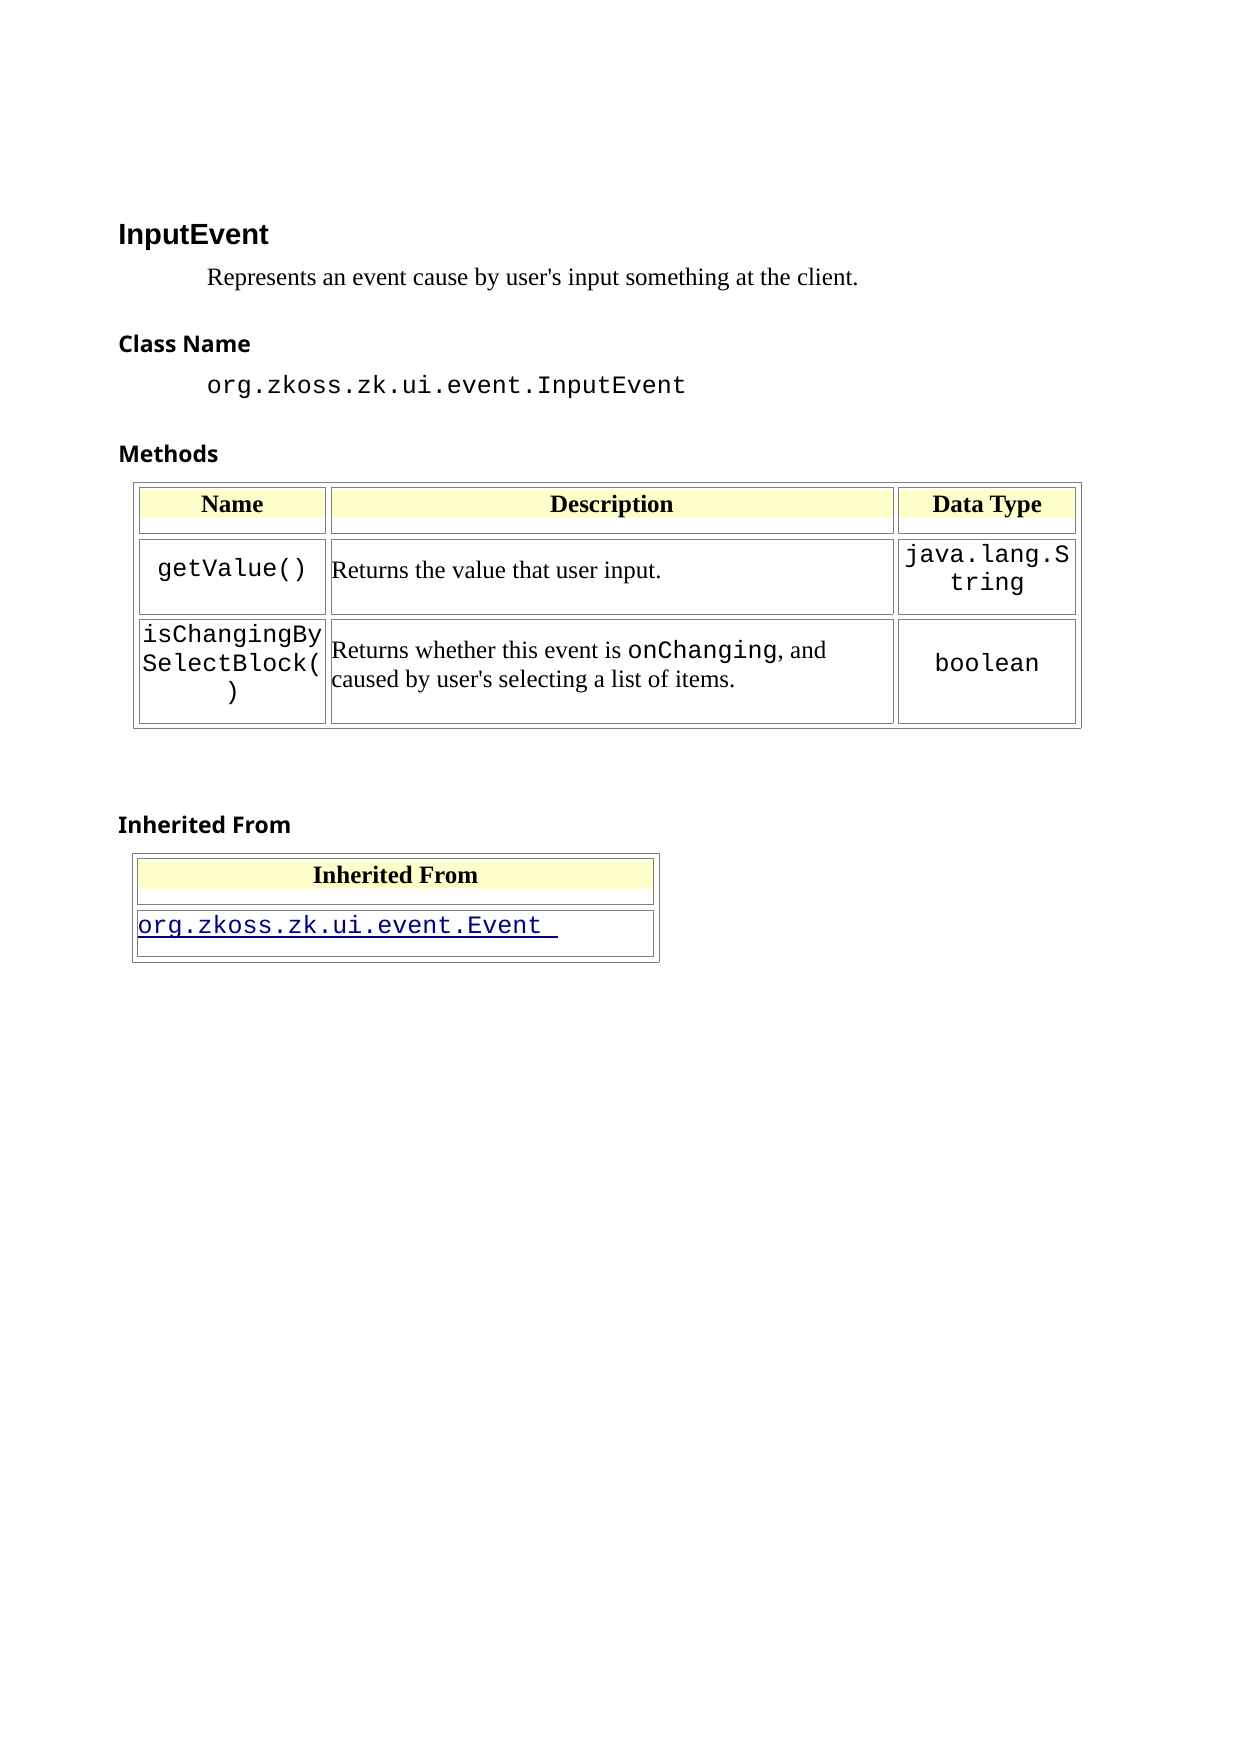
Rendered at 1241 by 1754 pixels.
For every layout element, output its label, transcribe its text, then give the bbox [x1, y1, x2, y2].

subtitle Methods [118, 438, 1122, 469]
table_header Description [328, 483, 896, 533]
table_cell Returns whether this event is onChanging, and caused by user's selecting a list of items. [328, 614, 896, 722]
table_cell isChangingBySelectBlock() [136, 614, 328, 722]
table_header Inherited From [134, 854, 656, 904]
subtitle InputEvent [118, 218, 1122, 251]
text Represents an event cause by user's input something at the client. [207, 263, 1122, 291]
subtitle Class Name [118, 328, 1122, 360]
table_header Name [136, 483, 328, 533]
table_cell Returns the value that user input. [328, 533, 896, 614]
table_cell java.lang.String [896, 533, 1078, 614]
table_cell getValue() [136, 533, 328, 614]
table_cell boolean [896, 614, 1078, 722]
table_cell org.zkoss.zk.ui.event.Event [134, 904, 656, 956]
table_header Data Type [896, 483, 1078, 533]
text Inherited From [118, 809, 1122, 840]
text org.zkoss.zk.ui.event.InputEvent [207, 372, 1122, 401]
